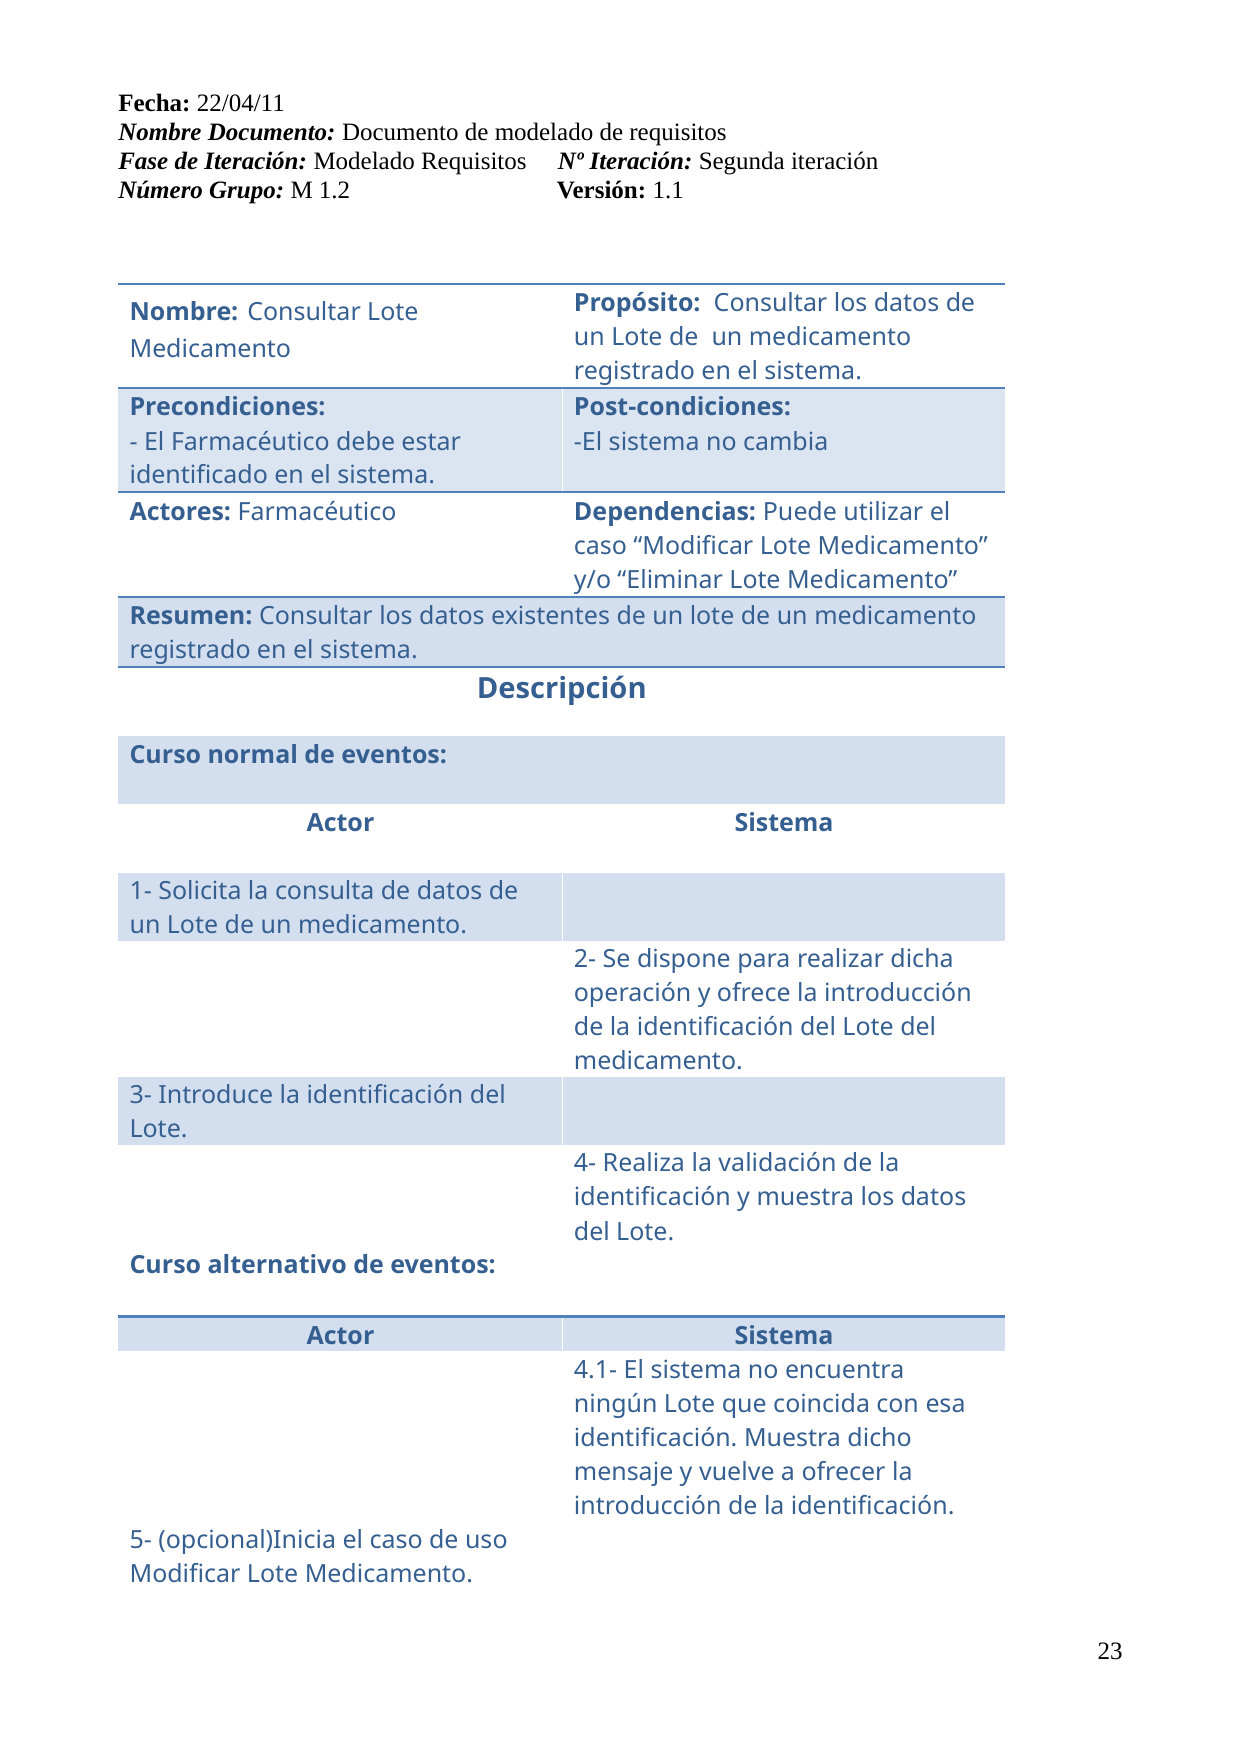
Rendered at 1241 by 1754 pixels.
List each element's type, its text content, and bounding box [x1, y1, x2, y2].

table_cell 3- Introduce la identificación del Lote. [118, 1077, 562, 1145]
table_cell Sistema [563, 804, 1005, 872]
table_cell Post-condiciones: -El sistema no cambia [563, 389, 1005, 491]
table_cell Actor [118, 1318, 562, 1351]
table_cell 1- Solicita la consulta de datos de un Lote de un medicamento. [118, 873, 562, 941]
table_cell 5- (opcional)Inicia el caso de uso Modificar Lote Medicamento. [118, 1522, 562, 1590]
table_cell 2- Se dispone para realizar dicha operación y ofrece la introducción de la identificación del Lote del medicamento. [563, 941, 1005, 1077]
table_cell Sistema [563, 1318, 1005, 1351]
table_cell [563, 873, 1005, 941]
table_cell Dependencias: Puede utilizar el caso “Modificar Lote Medicamento” y/o “Eliminar Lote Medicamento” [563, 493, 1005, 596]
table_cell [118, 941, 562, 1077]
table_cell 4.1- El sistema no encuentra ningún Lote que coincida con esa identificación. Muestra dicho mensaje y vuelve a ofrecer la introducción de la identificación. [563, 1351, 1005, 1522]
table_cell Actores: Farmacéutico [118, 493, 562, 596]
table_cell [563, 1522, 1005, 1590]
table_cell [118, 1145, 562, 1247]
table_header Curso normal de eventos: [118, 736, 1005, 804]
table_cell [563, 1077, 1005, 1145]
table_cell Precondiciones: - El Farmacéutico debe estar identificado en el sistema. [118, 389, 562, 491]
table_cell 4- Realiza la validación de la identificación y muestra los datos del Lote. [563, 1145, 1005, 1247]
table_cell Resumen: Consultar los datos existentes de un lote de un medicamento registrado en el sistema. [118, 598, 1005, 666]
table_cell Curso alternativo de eventos: [118, 1247, 1005, 1315]
table_header Nombre: Consultar Lote Medicamento [118, 285, 562, 387]
table_header Propósito: Consultar los datos de un Lote de un medicamento registrado en el sistema. [563, 285, 1005, 387]
table_cell Descripción [118, 668, 1005, 707]
table_cell Actor [118, 804, 562, 872]
table_cell [118, 1351, 562, 1522]
